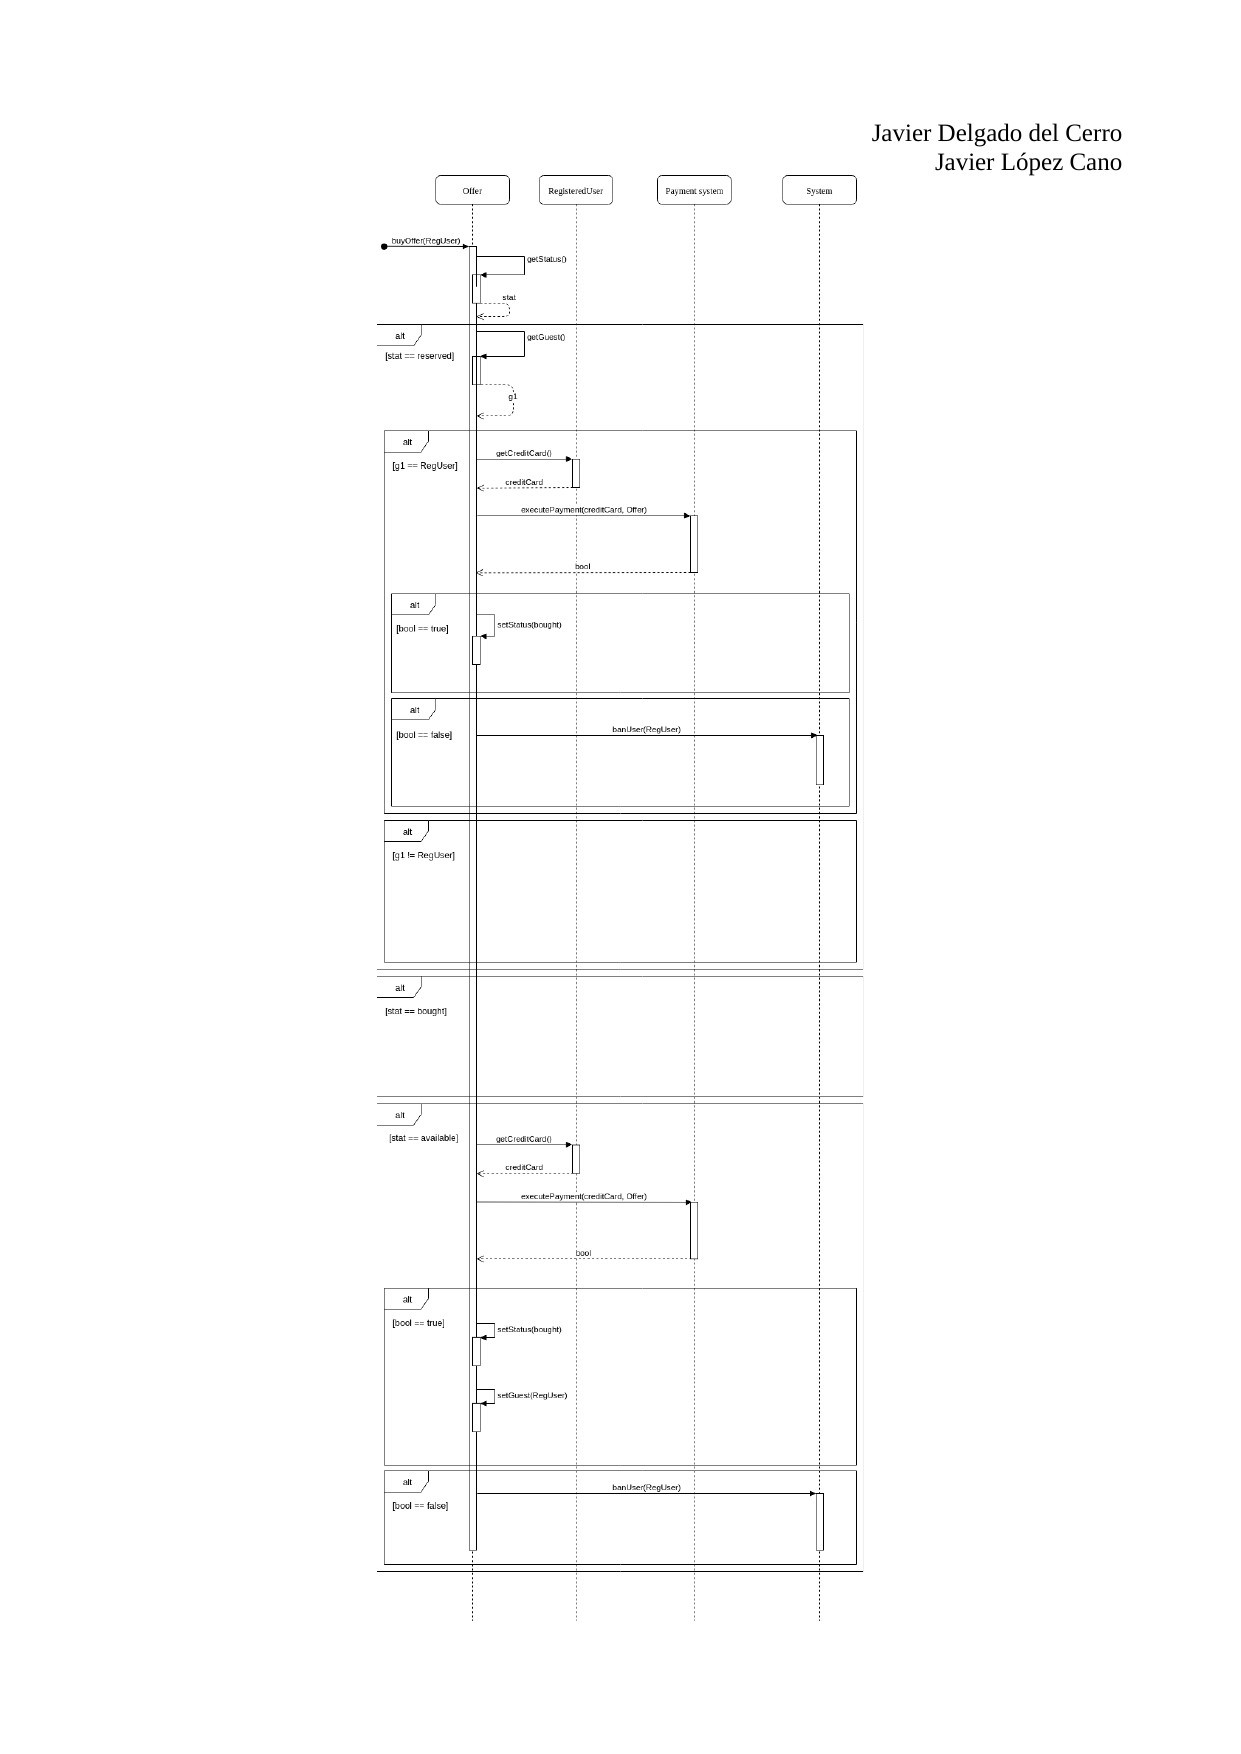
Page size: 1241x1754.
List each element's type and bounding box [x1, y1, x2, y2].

picture [377, 175, 864, 1621]
